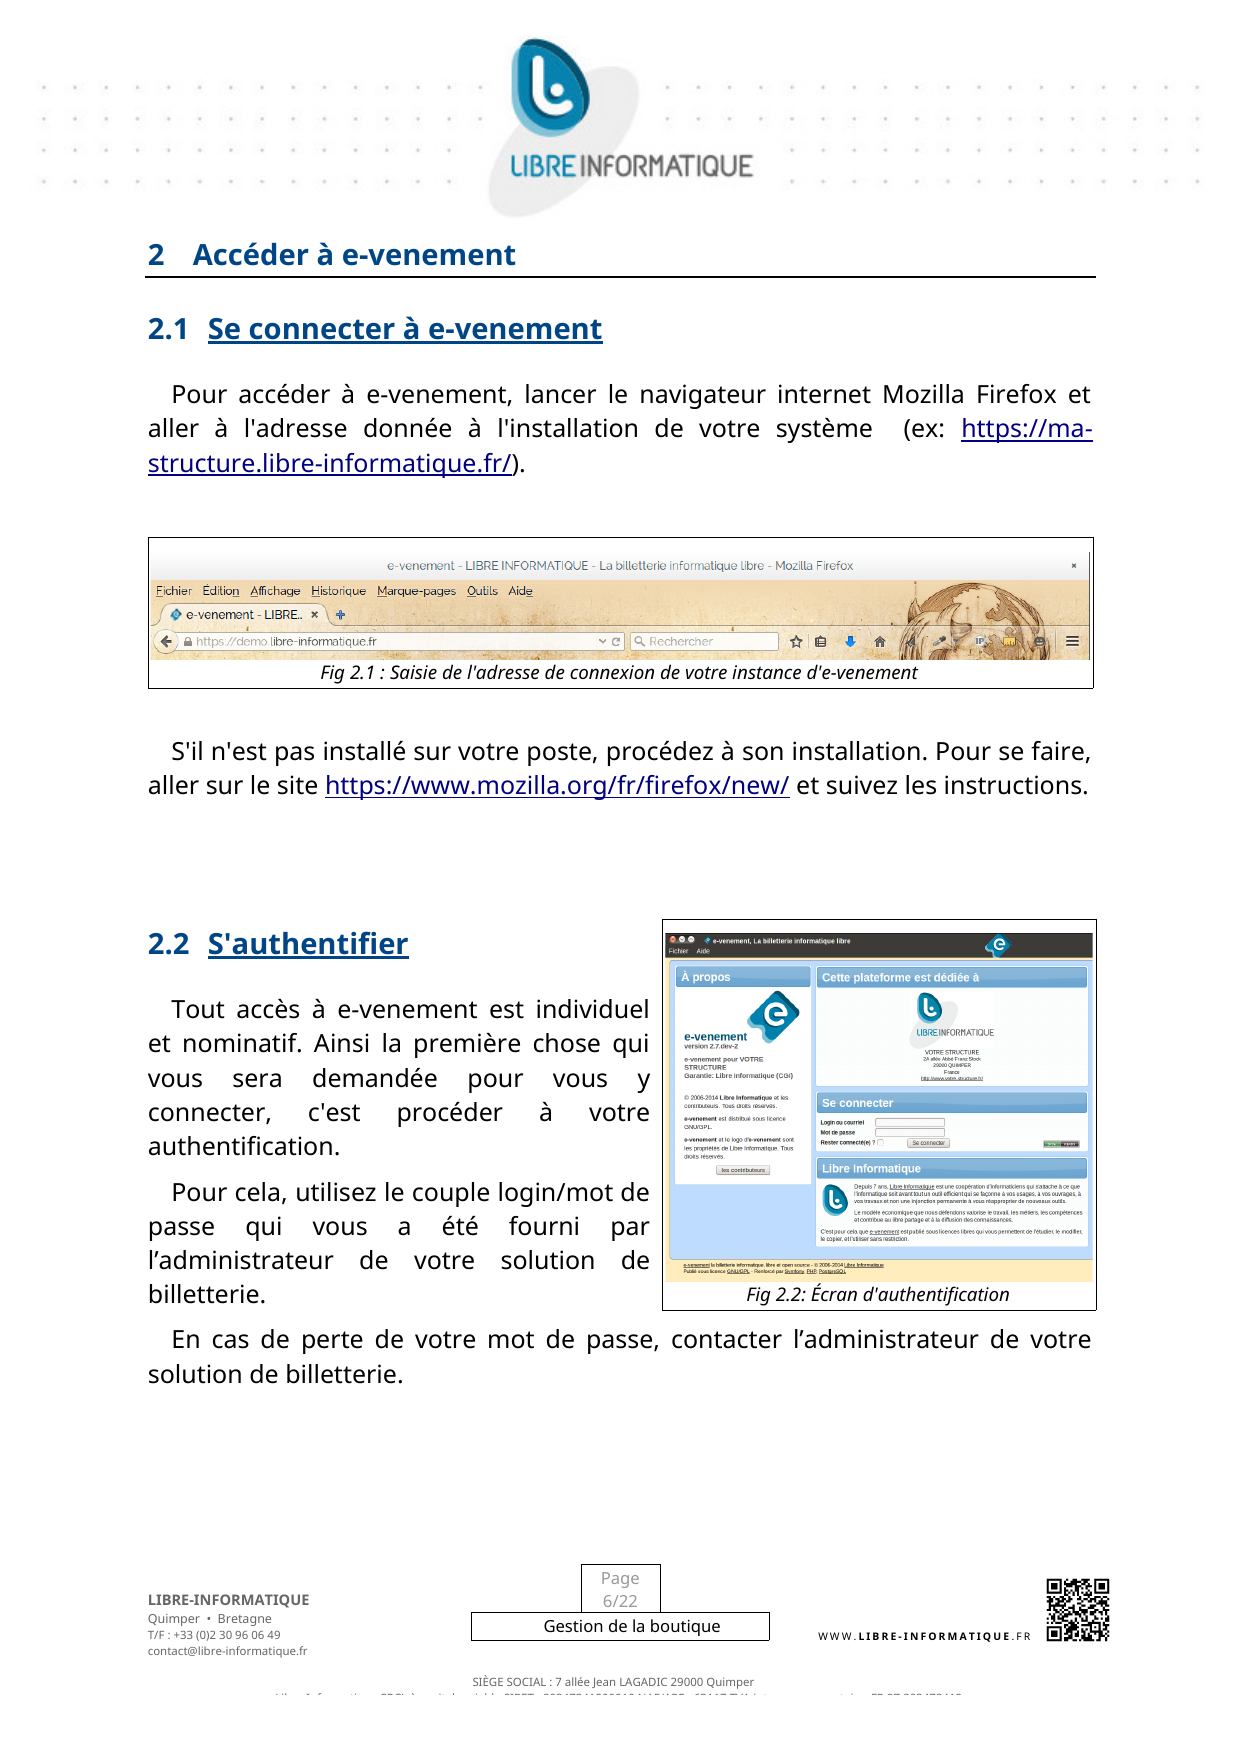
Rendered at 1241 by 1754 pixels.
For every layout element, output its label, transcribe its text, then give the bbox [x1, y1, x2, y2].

picture [150, 552, 1090, 660]
subtitle [663, 920, 1096, 1310]
text Tout accès à e-venement est individuel et nominatif. Ainsi la première chose qui vous sera demandée pour vous y connecter, c'est procéder à votre authentification. [148, 992, 662, 1162]
subtitle Accéder à e-venement [145, 231, 1096, 276]
text Pour accéder à e-venement, lancer le navigateur internet Mozilla Firefox et aller à l'adresse donnée à l'installation de votre système (ex: https://ma-structure.libre-informatique.fr/). [148, 377, 1093, 479]
text En cas de perte de votre mot de passe, contacter l’administrateur de votre solution de billetterie. [148, 1322, 1093, 1390]
picture [1036, 1568, 1120, 1652]
text Pour cela, utilisez le couple login/mot de passe qui vous a été fourni par l’administrateur de votre solution de billetterie. [148, 1174, 662, 1310]
subtitle Se connecter à e-venement [148, 308, 1093, 348]
text S'il n'est pas installé sur votre poste, procédez à son installation. Pour se faire, aller sur le site https://www.mozilla.org/fr/firefox/new/ et suivez les instructions. [148, 734, 1093, 802]
picture [665, 933, 1093, 1282]
picture [27, 35, 1213, 220]
subtitle S'authentifier [148, 923, 662, 963]
text Fig 2.2: Écran d'authentification [665, 1282, 1093, 1307]
text Fig 2.1 : Saisie de l'adresse de connexion de votre instance d'e-venement [151, 660, 1089, 685]
